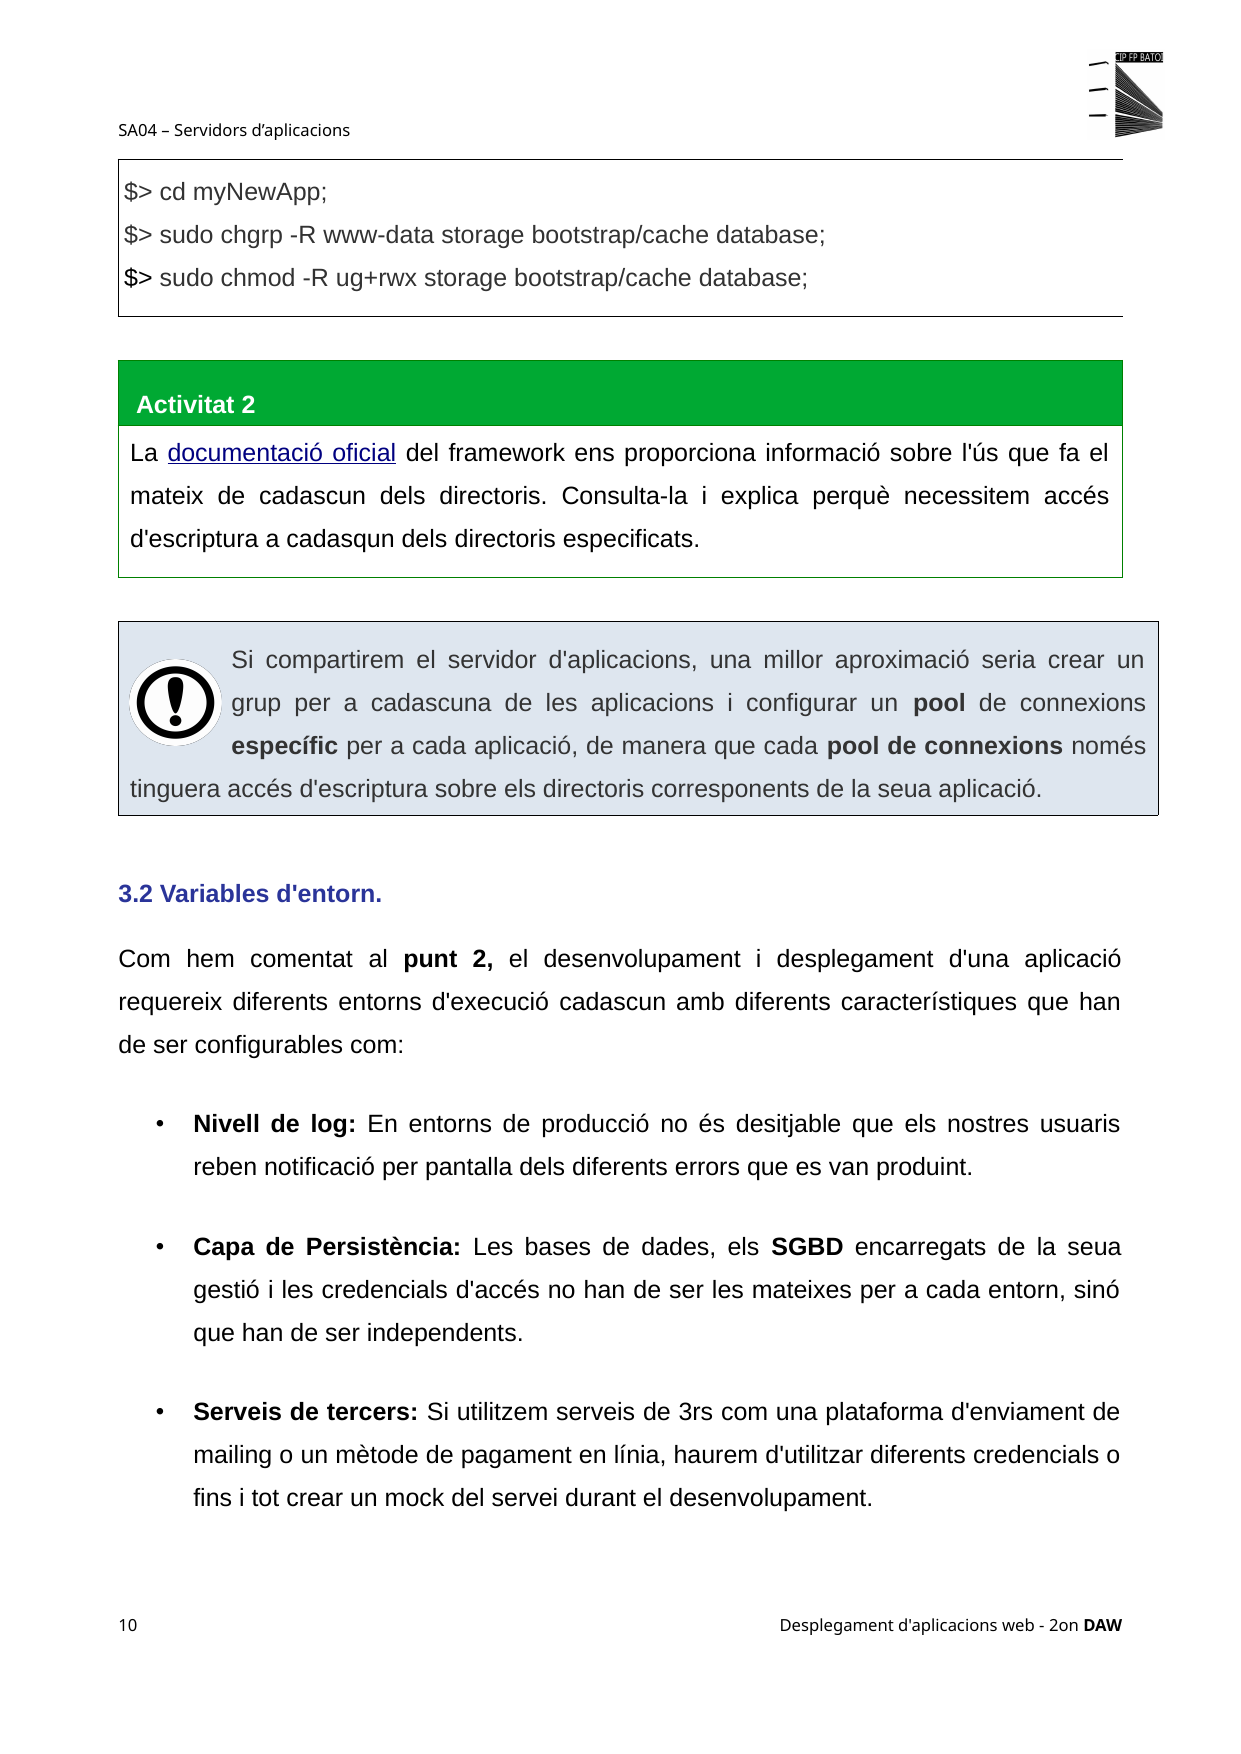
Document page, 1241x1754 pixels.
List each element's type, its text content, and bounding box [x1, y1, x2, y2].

list Nivell de log: En entorns de producció no és desitjable que els nostres usuaris reben notificació per pantalla dels diferents errors que es van produint. [156, 1109, 1122, 1181]
subtitle 3.2 Variables d'entorn. [118, 879, 1122, 908]
table_header $> cd myNewApp; $> sudo chgrp -R www-data storage bootstrap/cache database; $> sudo chmod -R ug+rwx storage bootstrap/cache database; [119, 160, 1123, 316]
table_cell La documentació oficial del framework ens proporciona informació sobre l'ús que fa el mateix de cadascun dels directoris. Consulta-la i explica perquè necessitem accés d'escriptura a cadasqun dels directoris especificats. [119, 426, 1122, 577]
table_header Activitat 2 [119, 361, 1122, 425]
table_header Si compartirem el servidor d'aplicacions, una millor aproximació seria crear un grup per a cadascuna de les aplicacions i configurar un pool de connexions específic per a cada aplicació, de manera que cada pool de connexions només tinguera accés d'escriptura sobre els directoris corresponents de la seua aplicació. [119, 622, 1158, 815]
list Serveis de tercers: Si utilitzem serveis de 3rs com una plataforma d'enviament de mailing o un mètode de pagament en línia, haurem d'utilitzar diferents credencials o fins i tot crear un mock del servei durant el desenvolupament. [156, 1397, 1122, 1512]
text Com hem comentat al punt 2, el desenvolupament i desplegament d'una aplicació requereix diferents entorns d'execució cadascun amb diferents característiques que han de ser configurables com: [118, 944, 1122, 1059]
picture [1087, 49, 1165, 140]
picture [129, 659, 222, 746]
list Capa de Persistència: Les bases de dades, els SGBD encarregats de la seua gestió i les credencials d'accés no han de ser les mateixes per a cada entorn, sinó que han de ser independents. [156, 1232, 1122, 1347]
